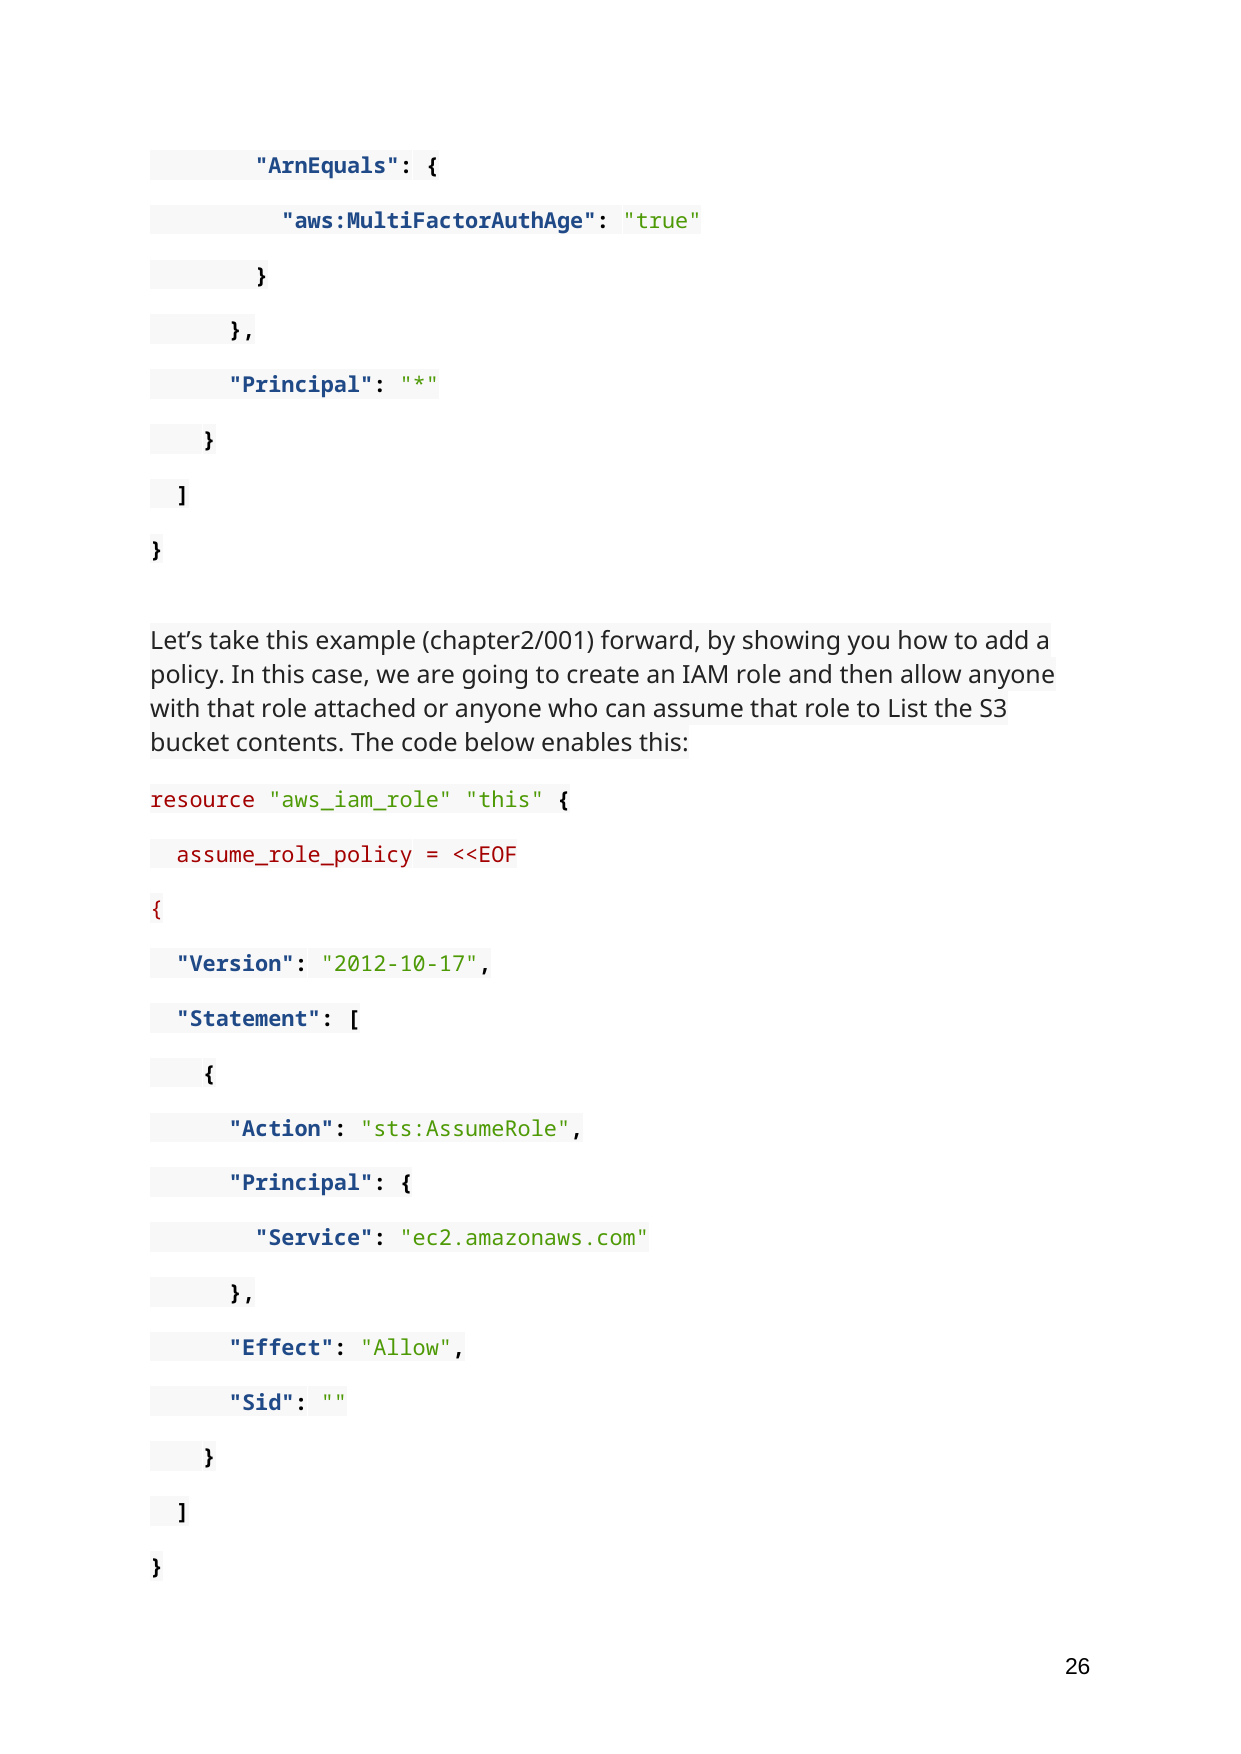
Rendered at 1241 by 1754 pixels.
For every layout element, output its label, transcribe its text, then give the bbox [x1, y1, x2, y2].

text ] [150, 479, 1090, 508]
text "ArnEquals": { [150, 150, 1090, 180]
text Let’s take this example (chapter2/001) forward, by showing you how to add a policy. In this case, we are going to create an IAM role and then allow anyone with that role attached or anyone who can assume that role to List the S3 bucket contents. The code below enables this: [150, 622, 1090, 759]
text "Service": "ec2.amazonaws.com" [150, 1222, 1090, 1252]
text }, [150, 314, 1090, 344]
text "Effect": "Allow", [150, 1332, 1090, 1361]
text "Principal": { [150, 1167, 1090, 1197]
text "Statement": [ [150, 1003, 1090, 1033]
text ] [150, 1496, 1090, 1526]
text } [150, 533, 1090, 563]
text } [150, 259, 1090, 289]
text "Principal": "*" [150, 369, 1090, 399]
text resource "aws_iam_role" "this" { [150, 784, 1090, 813]
text { [150, 1058, 1090, 1087]
text assume_role_policy = <<EOF [150, 838, 1090, 868]
text "Action": "sts:AssumeRole", [150, 1112, 1090, 1142]
text "aws:MultiFactorAuthAge": "true" [150, 205, 1090, 234]
text } [150, 1551, 1090, 1581]
text { [150, 893, 1090, 923]
text } [150, 424, 1090, 454]
text }, [150, 1277, 1090, 1307]
text "Sid": "" [150, 1386, 1090, 1416]
text } [150, 1441, 1090, 1471]
text "Version": "2012-10-17", [150, 948, 1090, 978]
